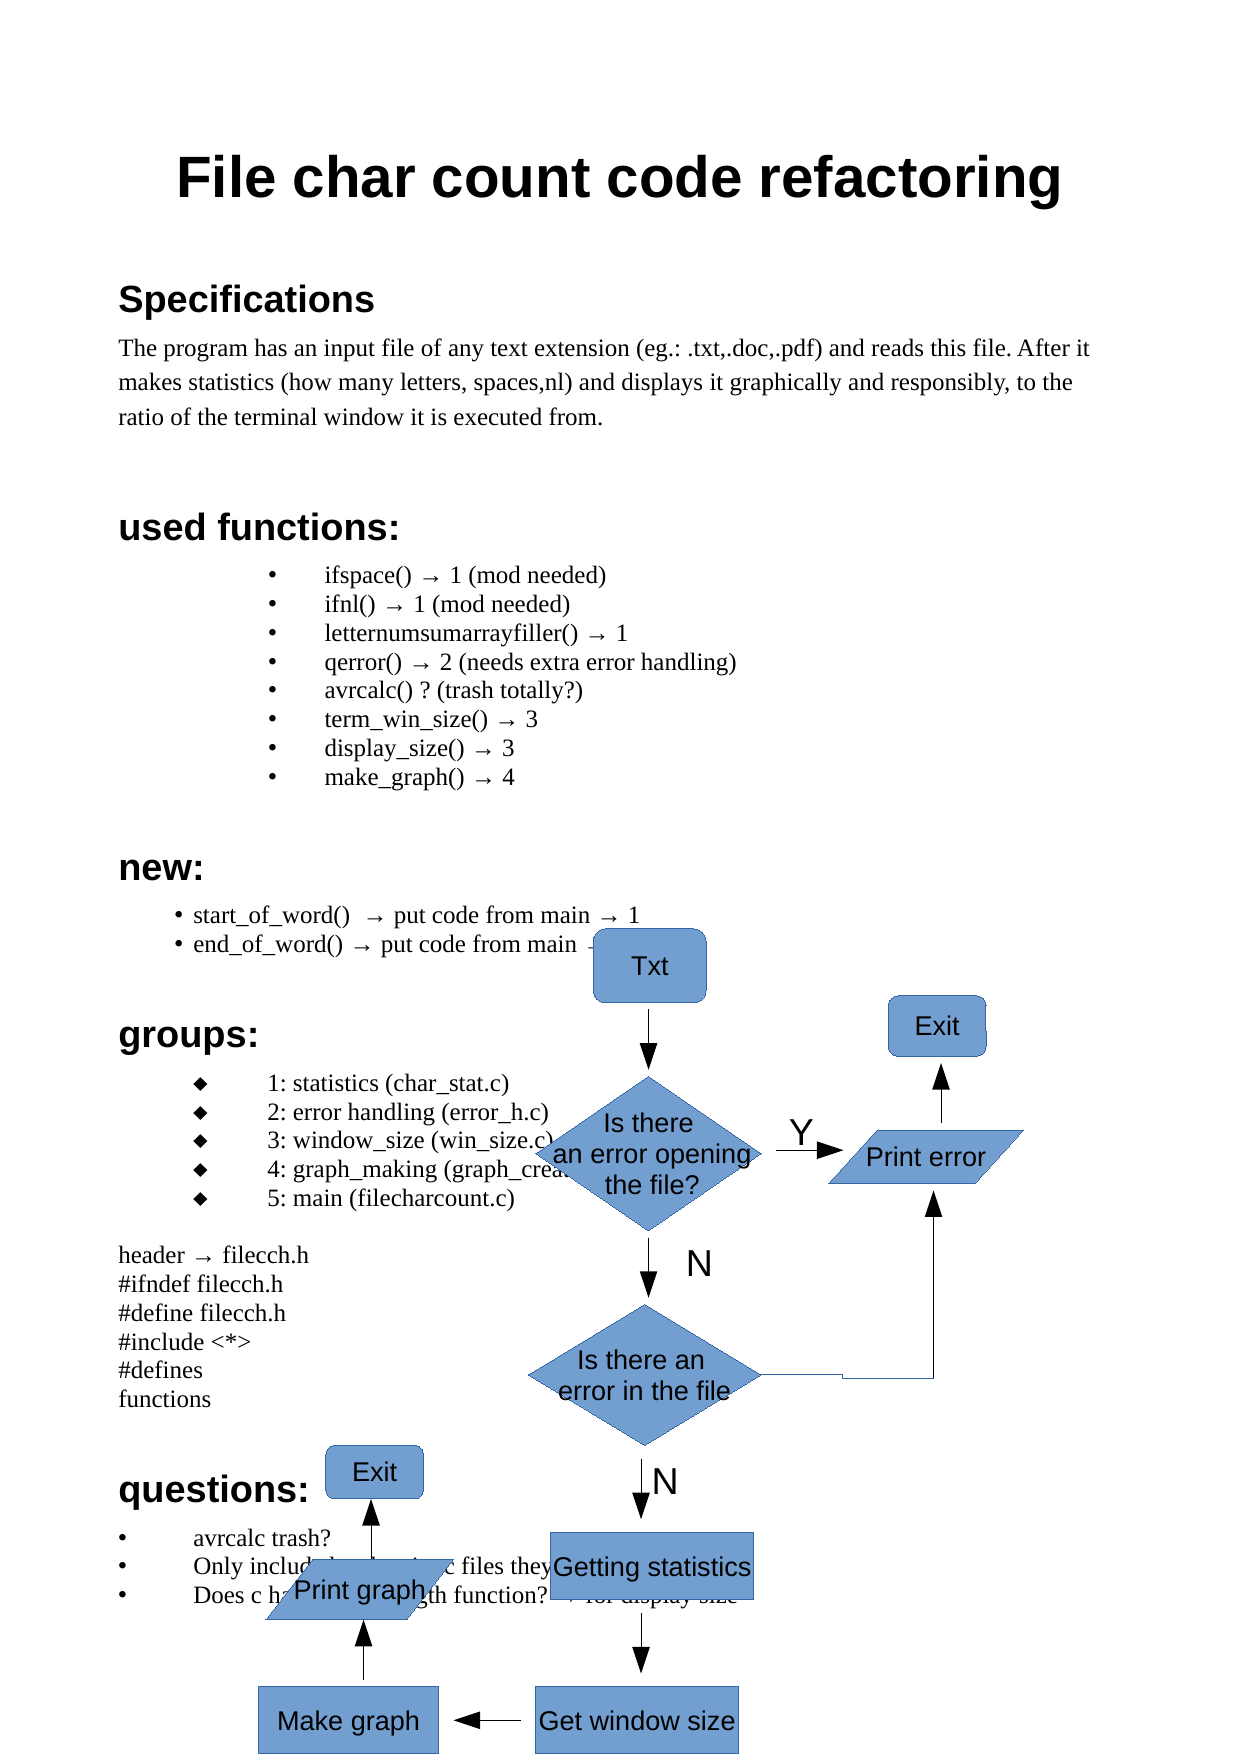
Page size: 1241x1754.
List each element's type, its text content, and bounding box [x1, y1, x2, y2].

subtitle questions: [642, 1467, 1122, 1510]
list Does c have string length function? → for display size [118, 1580, 295, 1609]
text #ifndef filecch.h [118, 1269, 648, 1298]
list Only include headers in .c files they are used? [754, 1551, 1122, 1580]
list letternumsumarrayfiller() → 1 [268, 618, 1122, 647]
list 3: window_size (win_size.c) [721, 1125, 1122, 1154]
text #defines [118, 1355, 559, 1384]
list Only include headers in .c files they are used? [372, 1551, 550, 1580]
list Only include headers in .c files they are used? [118, 1551, 371, 1580]
list 3: window_size (win_size.c) [193, 1125, 576, 1154]
subtitle [649, 1012, 892, 1055]
text #include <*> [934, 1327, 1122, 1355]
list start_of_word() → put code from main → 1 [174, 900, 1122, 929]
list make_graph() → 4 [268, 762, 1122, 791]
text functions [700, 1384, 1122, 1413]
subtitle Specifications [118, 276, 1122, 320]
text [934, 1269, 1122, 1298]
list 2: error handling (error_h.c) [681, 1097, 1122, 1125]
list [372, 1523, 1122, 1551]
text header → filecch.h [118, 1240, 648, 1269]
subtitle used functions: [118, 504, 1122, 548]
list end_of_word() → put code from main → 1 [699, 929, 1122, 958]
list 5: main (filecharcount.c) [193, 1183, 619, 1212]
text #define filecch.h [118, 1298, 933, 1327]
text #include <*> [684, 1327, 933, 1355]
list 2: error handling (error_h.c) [193, 1097, 616, 1125]
title File char count code refactoring [118, 143, 1122, 210]
list ifnl() → 1 (mod needed) [268, 589, 1122, 618]
list term_win_size() → 3 [268, 704, 1122, 733]
subtitle questions: [118, 1467, 370, 1510]
list 4: graph_making (graph_creat.c) [720, 1154, 854, 1183]
text header → filecch.h [934, 1240, 1122, 1269]
text [934, 1298, 1122, 1327]
list avrcalc() ? (trash totally?) [268, 676, 1122, 704]
text [730, 1355, 933, 1378]
list ifspace() → 1 (mod needed) [268, 561, 1122, 589]
subtitle questions: [372, 1467, 641, 1510]
list qerror() → 2 (needs extra error handling) [268, 647, 1122, 676]
list 5: main (filecharcount.c) [678, 1183, 1122, 1212]
text #include <*> [118, 1327, 605, 1355]
list 4: graph_making (graph_creat.c) [977, 1154, 1122, 1183]
text header → filecch.h [649, 1240, 933, 1269]
text The program has an input file of any text extension (eg.: .txt,.doc,.pdf) and reads this file. After it makes statistics (how many letters, spaces,nl) and displays it graphically and responsibly, to the ratio of the terminal window it is executed from. [118, 333, 1122, 430]
subtitle [983, 1012, 1122, 1055]
list [942, 1068, 1122, 1097]
subtitle groups: [118, 1012, 648, 1055]
list end_of_word() → put code from main → 1 [174, 929, 600, 958]
text [649, 1269, 933, 1298]
list 1: statistics (char_stat.c) [193, 1068, 941, 1097]
list avrcalc trash? [118, 1523, 371, 1551]
list Does c have string length function? → for display size [416, 1580, 1122, 1609]
list 4: graph_making (graph_creat.c) [193, 1154, 577, 1183]
subtitle new: [118, 844, 1122, 888]
text [748, 1355, 1122, 1384]
list display_size() → 3 [268, 733, 1122, 762]
text functions [118, 1384, 589, 1413]
